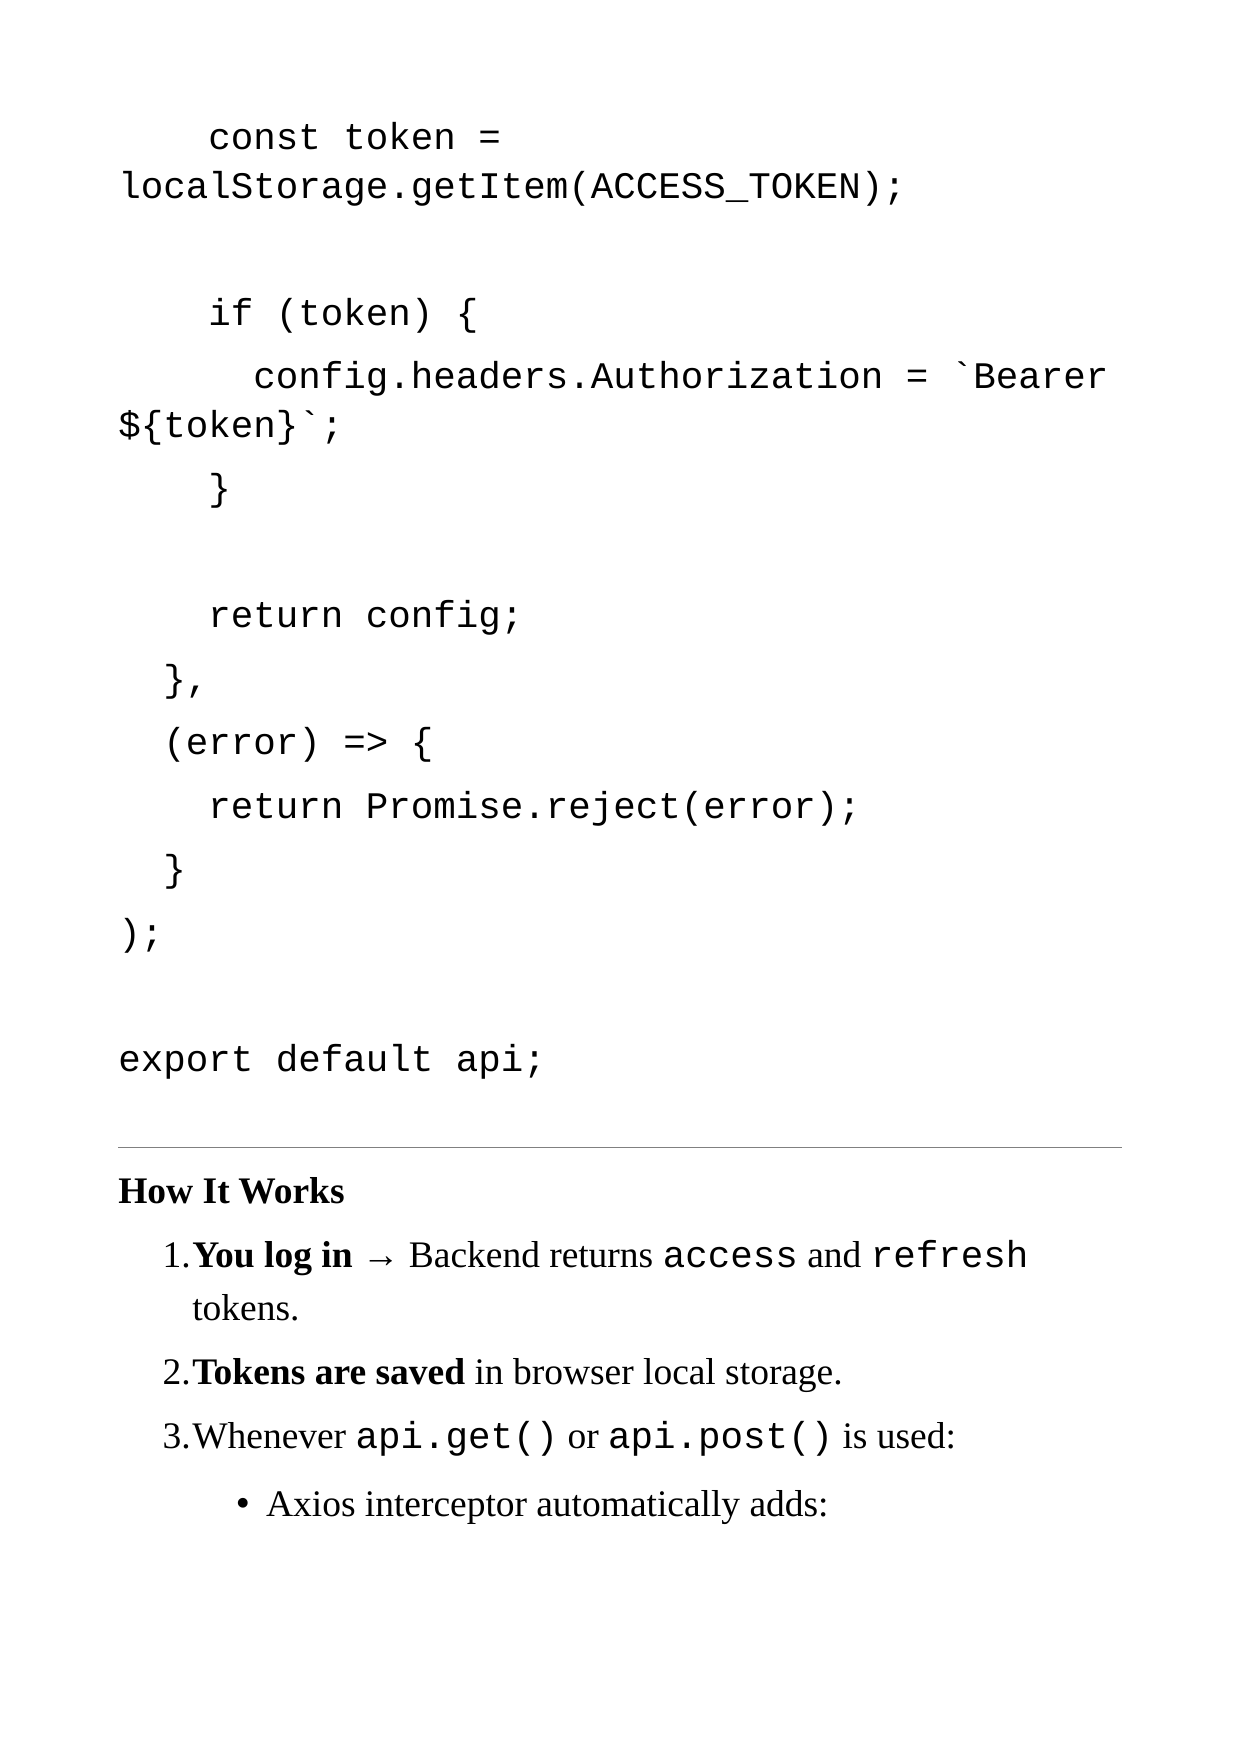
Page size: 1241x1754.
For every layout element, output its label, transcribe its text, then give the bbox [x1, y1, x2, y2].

list Axios interceptor automatically adds: [236, 1481, 1122, 1524]
text config.headers.Authorization = `Bearer ${token}`; [118, 357, 1122, 449]
text }, [118, 660, 1122, 702]
text } [118, 469, 1122, 512]
text } [118, 850, 1122, 893]
text return Promise.reject(error); [118, 787, 1122, 829]
text (error) => { [118, 723, 1122, 766]
list Tokens are saved in browser local storage. [162, 1349, 1122, 1393]
text const token = localStorage.getItem(ACCESS_TOKEN); [118, 118, 1122, 209]
text return config; [118, 596, 1122, 639]
list Whenever api.get() or api.post() is used: [162, 1414, 1122, 1460]
text if (token) { [118, 294, 1122, 336]
subtitle How It Works [118, 1168, 1122, 1212]
text export default api; [118, 1041, 1122, 1083]
list You log in → Backend returns access and refresh tokens. [162, 1233, 1122, 1328]
text ); [118, 914, 1122, 956]
